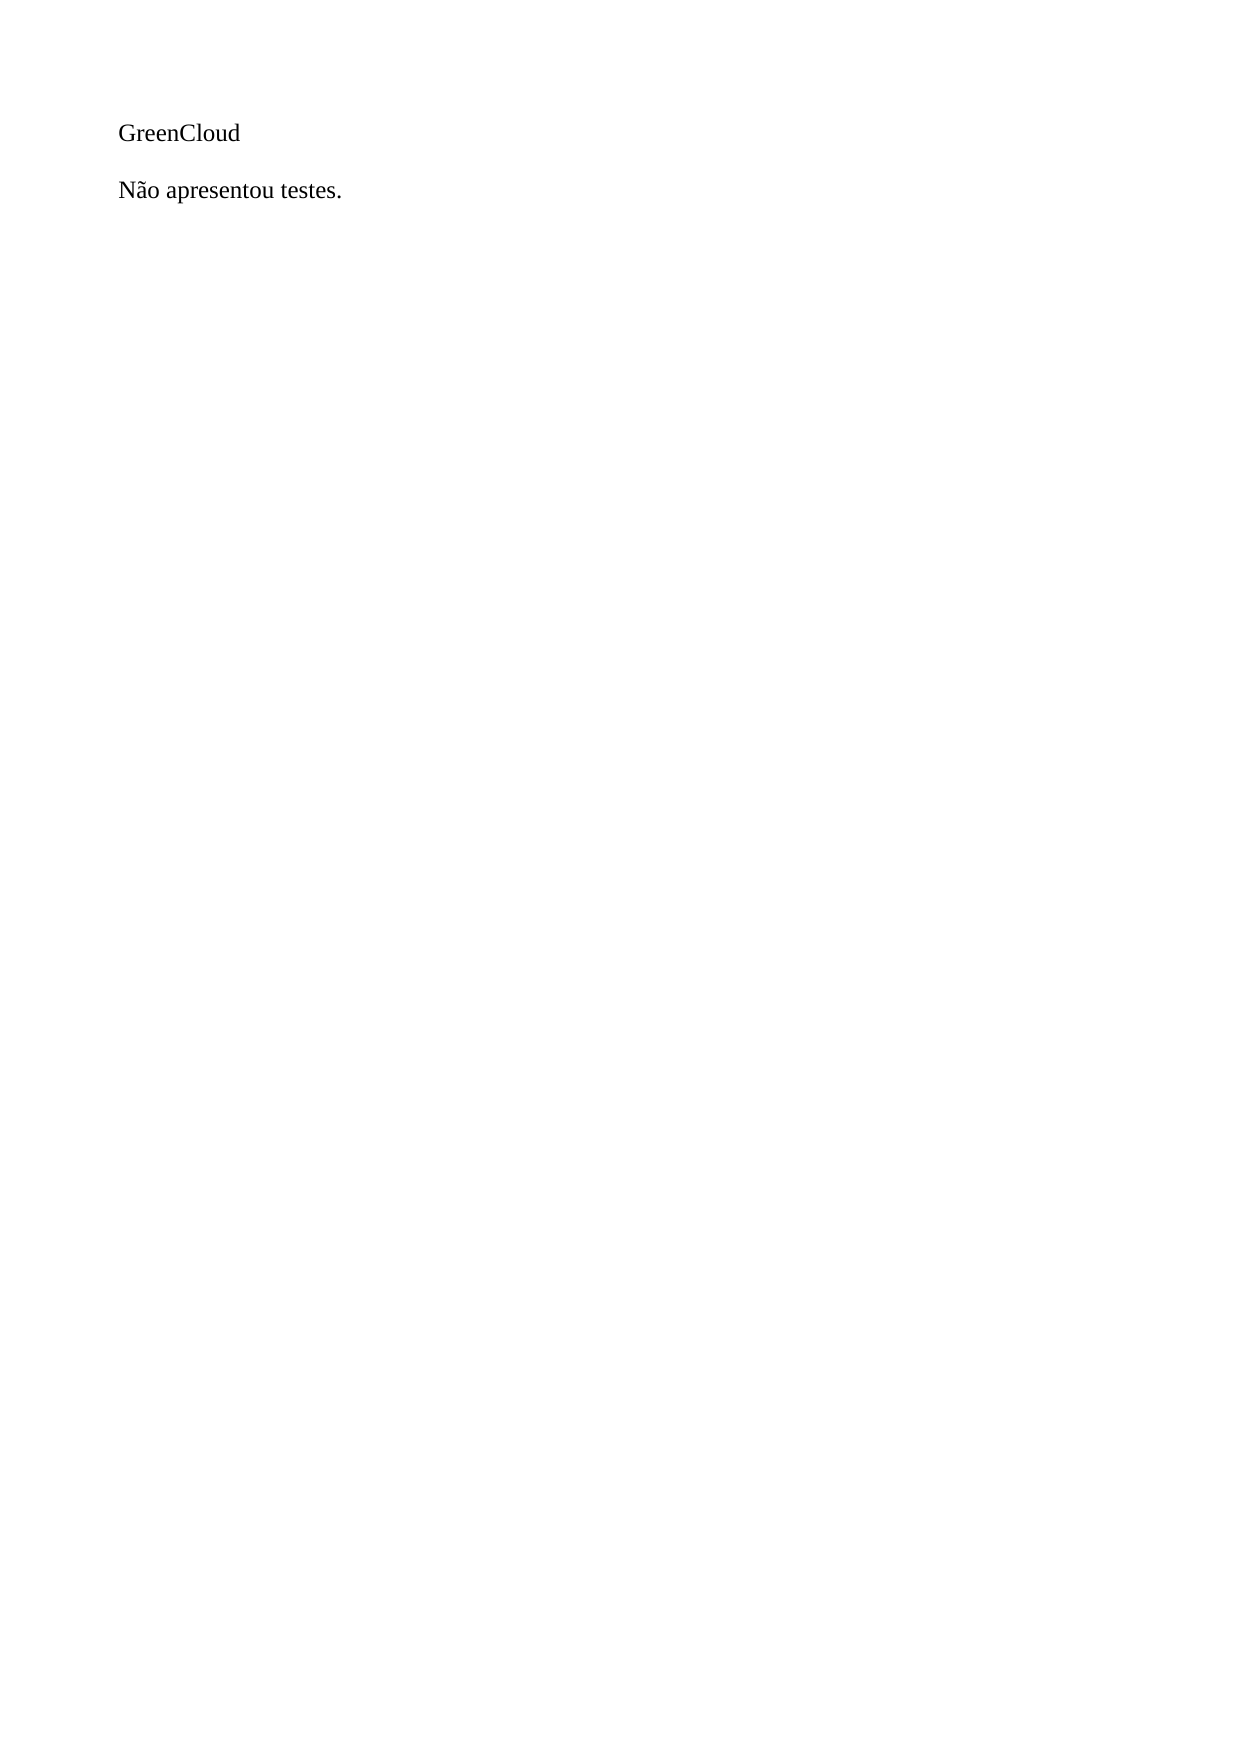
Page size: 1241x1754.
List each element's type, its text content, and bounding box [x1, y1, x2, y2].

text GreenCloud [118, 118, 1122, 147]
text Não apresentou testes. [118, 176, 1122, 204]
